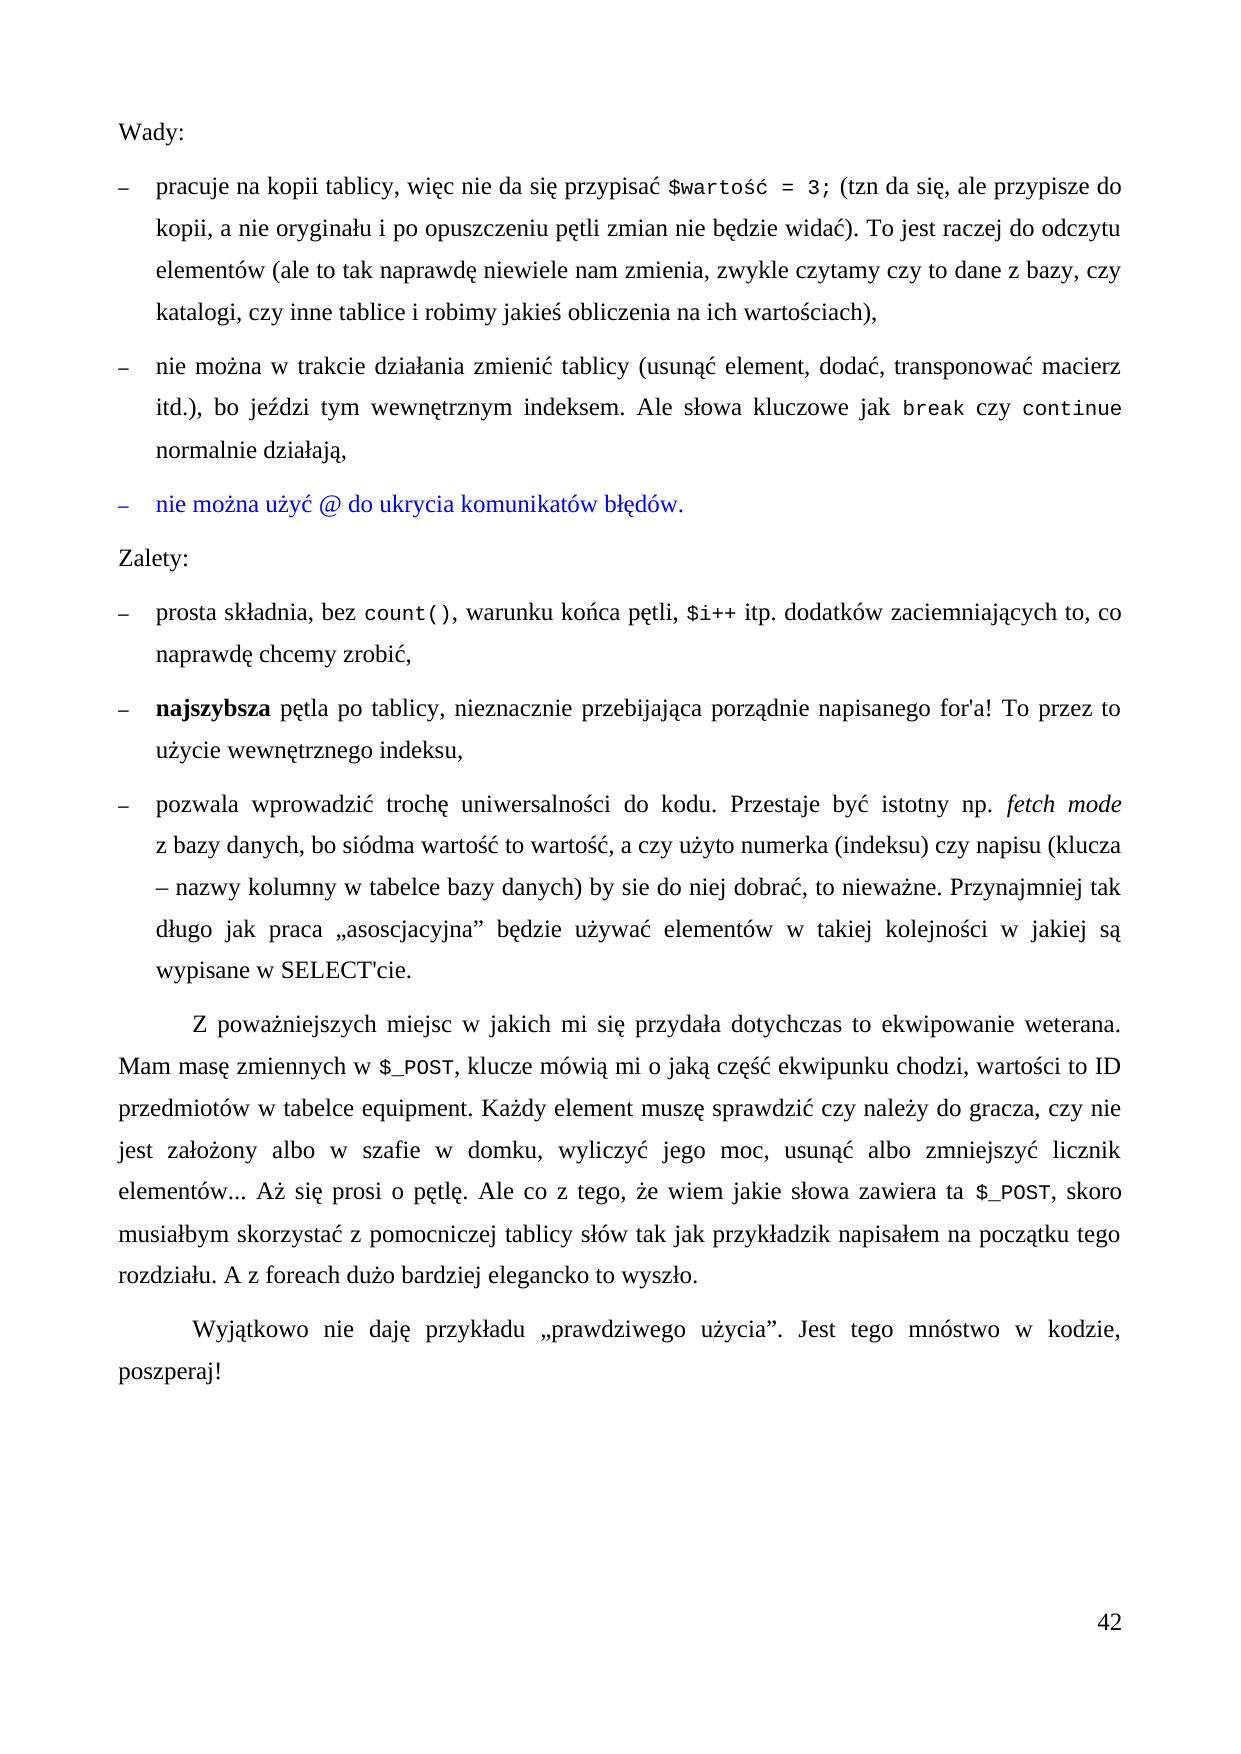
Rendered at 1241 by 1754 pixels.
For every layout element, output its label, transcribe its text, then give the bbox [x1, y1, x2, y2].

list nie można w trakcie działania zmienić tablicy (usunąć element, dodać, transponować macierz itd.), bo jeździ tym wewnętrznym indeksem. Ale słowa kluczowe jak break czy continue normalnie działają, [118, 352, 1122, 463]
text Wady: [118, 118, 1122, 146]
list nie można użyć @ do ukrycia komunikatów błędów. [118, 490, 1122, 517]
text Zalety: [118, 544, 1122, 572]
list pracuje na kopii tablicy, więc nie da się przypisać $wartość = 3; (tzn da się, ale przypisze do kopii, a nie oryginału i po opuszczeniu pętli zmian nie będzie widać). To jest raczej do odczytu elementów (ale to tak naprawdę niewiele nam zmienia, zwykle czytamy czy to dane z bazy, czy katalogi, czy inne tablice i robimy jakieś obliczenia na ich wartościach), [118, 172, 1122, 325]
list prosta składnia, bez count(), warunku końca pętli, $i++ itp. dodatków zaciemniających to, co naprawdę chcemy zrobić, [118, 598, 1122, 668]
list najszybsza pętla po tablicy, nieznacznie przebijająca porządnie napisanego for'a! To przez to użycie wewnętrznego indeksu, [118, 694, 1122, 764]
text Wyjątkowo nie daję przykładu „prawdziwego użycia”. Jest tego mnóstwo w kodzie, poszperaj! [118, 1315, 1122, 1385]
text Z poważniejszych miejsc w jakich mi się przydała dotychczas to ekwipowanie weterana. Mam masę zmiennych w $_POST, klucze mówią mi o jaką część ekwipunku chodzi, wartości to ID przedmiotów w tabelce equipment. Każdy element muszę sprawdzić czy należy do gracza, czy nie jest założony albo w szafie w domku, wyliczyć jego moc, usunąć albo zmniejszyć licznik elementów... Aż się prosi o pętlę. Ale co z tego, że wiem jakie słowa zawiera ta $_POST, skoro musiałbym skorzystać z pomocniczej tablicy słów tak jak przykładzik napisałem na początku tego rozdziału. A z foreach dużo bardziej elegancko to wyszło. [118, 1010, 1122, 1289]
list pozwala wprowadzić trochę uniwersalności do kodu. Przestaje być istotny np. fetch mode z bazy danych, bo siódma wartość to wartość, a czy użyto numerka (indeksu) czy napisu (klucza – nazwy kolumny w tabelce bazy danych) by sie do niej dobrać, to nieważne. Przynajmniej tak długo jak praca „asoscjacyjna” będzie używać elementów w takiej kolejności w jakiej są wypisane w SELECT'cie. [118, 790, 1122, 984]
